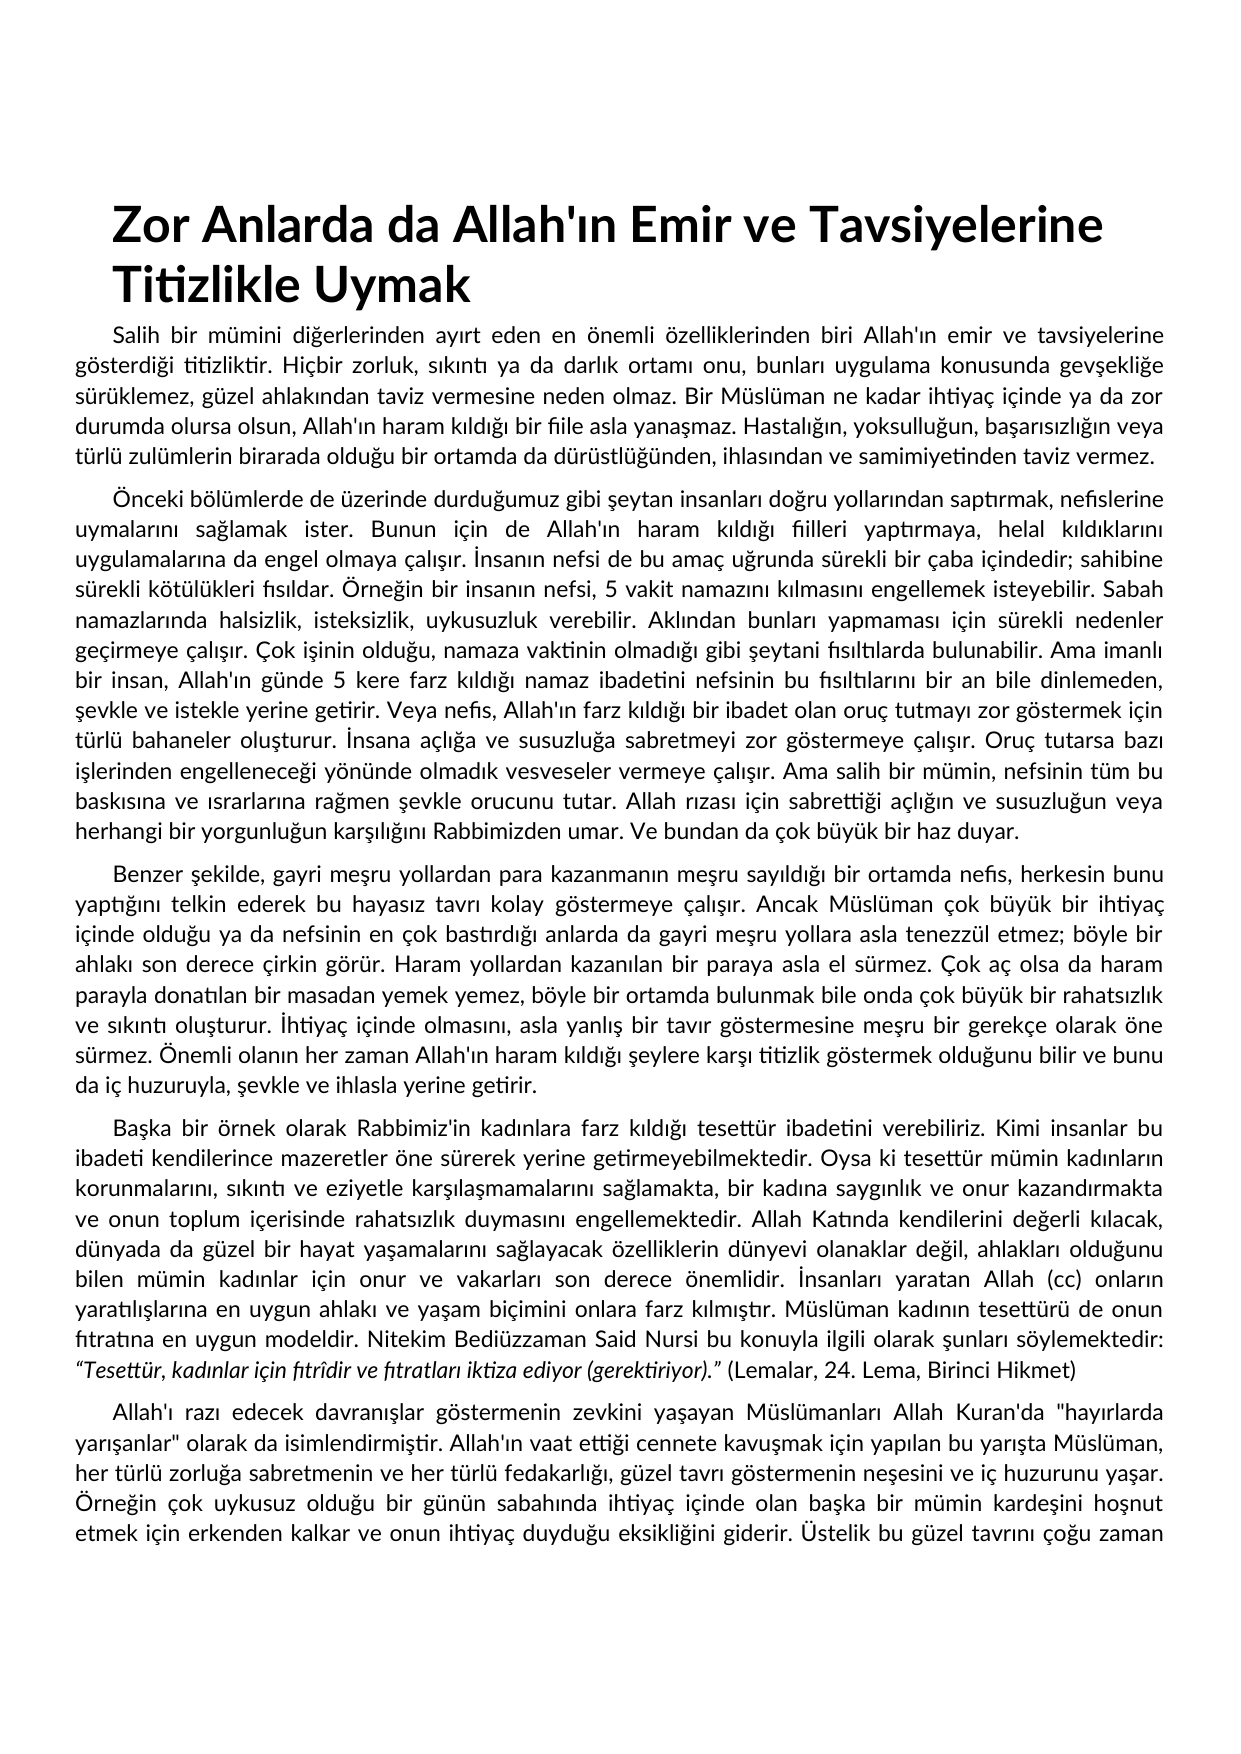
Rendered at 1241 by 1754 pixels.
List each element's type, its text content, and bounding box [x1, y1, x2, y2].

text Başka bir örnek olarak Rabbimiz'in kadınlara farz kıldığı tesettür ibadetini verebiliriz. Kimi insanlar bu ibadeti kendilerince mazeretler öne sürerek yerine getirmeyebilmektedir. Oysa ki tesettür mümin kadınların korunmalarını, sıkıntı ve eziyetle karşılaşmamalarını sağlamakta, bir kadına saygınlık ve onur kazandırmakta ve onun toplum içerisinde rahatsızlık duymasını engellemektedir. Allah Katında kendilerini değerli kılacak, dünyada da güzel bir hayat yaşamalarını sağlayacak özelliklerin dünyevi olanaklar değil, ahlakları olduğunu bilen mümin kadınlar için onur ve vakarları son derece önemlidir. İnsanları yaratan Allah (cc) onların yaratılışlarına en uygun ahlakı ve yaşam biçimini onlara farz kılmıştır. Müslüman kadının tesettürü de onun fıtratına en uygun modeldir. Nitekim Bediüzzaman Said Nursi bu konuyla ilgili olarak şunları söylemektedir: “Tesettür, kadınlar için fıtrîdir ve fıtratları iktiza ediyor (gerektiriyor).” (Lemalar, 24. Lema, Birinci Hikmet) [75, 1114, 1165, 1383]
text Benzer şekilde, gayri meşru yollardan para kazanmanın meşru sayıldığı bir ortamda nefis, herkesin bunu yaptığını telkin ederek bu hayasız tavrı kolay göstermeye çalışır. Ancak Müslüman çok büyük bir ihtiyaç içinde olduğu ya da nefsinin en çok bastırdığı anlarda da gayri meşru yollara asla tenezzül etmez; böyle bir ahlakı son derece çirkin görür. Haram yollardan kazanılan bir paraya asla el sürmez. Çok aç olsa da haram parayla donatılan bir masadan yemek yemez, böyle bir ortamda bulunmak bile onda çok büyük bir rahatsızlık ve sıkıntı oluşturur. İhtiyaç içinde olmasını, asla yanlış bir tavır göstermesine meşru bir gerekçe olarak öne sürmez. Önemli olanın her zaman Allah'ın haram kıldığı şeylere karşı titizlik göstermek olduğunu bilir ve bunu da iç huzuruyla, şevkle ve ihlasla yerine getirir. [75, 859, 1165, 1098]
subtitle Zor Anlarda da Allah'ın Emir ve Tavsiyelerine Titizlikle Uymak [112, 193, 1165, 313]
text Önceki bölümlerde de üzerinde durduğumuz gibi şeytan insanları doğru yollarından saptırmak, nefislerine uymalarını sağlamak ister. Bunun için de Allah'ın haram kıldığı fiilleri yaptırmaya, helal kıldıklarını uygulamalarına da engel olmaya çalışır. İnsanın nefsi de bu amaç uğrunda sürekli bir çaba içindedir; sahibine sürekli kötülükleri fısıldar. Örneğin bir insanın nefsi, 5 vakit namazını kılmasını engellemek isteyebilir. Sabah namazlarında halsizlik, isteksizlik, uykusuzluk verebilir. Aklından bunları yapmaması için sürekli nedenler geçirmeye çalışır. Çok işinin olduğu, namaza vaktinin olmadığı gibi şeytani fısıltılarda bulunabilir. Ama imanlı bir insan, Allah'ın günde 5 kere farz kıldığı namaz ibadetini nefsinin bu fısıltılarını bir an bile dinlemeden, şevkle ve istekle yerine getirir. Veya nefis, Allah'ın farz kıldığı bir ibadet olan oruç tutmayı zor göstermek için türlü bahaneler oluşturur. İnsana açlığa ve susuzluğa sabretmeyi zor göstermeye çalışır. Oruç tutarsa bazı işlerinden engelleneceği yönünde olmadık vesveseler vermeye çalışır. Ama salih bir mümin, nefsinin tüm bu baskısına ve ısrarlarına rağmen şevkle orucunu tutar. Allah rızası için sabrettiği açlığın ve susuzluğun veya herhangi bir yorgunluğun karşılığını Rabbimizden umar. Ve bundan da çok büyük bir haz duyar. [75, 484, 1165, 844]
text Salih bir mümini diğerlerinden ayırt eden en önemli özelliklerinden biri Allah'ın emir ve tavsiyelerine gösterdiği titizliktir. Hiçbir zorluk, sıkıntı ya da darlık ortamı onu, bunları uygulama konusunda gevşekliğe sürüklemez, güzel ahlakından taviz vermesine neden olmaz. Bir Müslüman ne kadar ihtiyaç içinde ya da zor durumda olursa olsun, Allah'ın haram kıldığı bir fiile asla yanaşmaz. Hastalığın, yoksulluğun, başarısızlığın veya türlü zulümlerin birarada olduğu bir ortamda da dürüstlüğünden, ihlasından ve samimiyetinden taviz vermez. [75, 321, 1165, 469]
text Allah'ı razı edecek davranışlar göstermenin zevkini yaşayan Müslümanları Allah Kuran'da "hayırlarda yarışanlar" olarak da isimlendirmiştir. Allah'ın vaat ettiği cennete kavuşmak için yapılan bu yarışta Müslüman, her türlü zorluğa sabretmenin ve her türlü fedakarlığı, güzel tavrı göstermenin neşesini ve iç huzurunu yaşar. Örneğin çok uykusuz olduğu bir günün sabahında ihtiyaç içinde olan başka bir mümin kardeşini hoşnut etmek için erkenden kalkar ve onun ihtiyaç duyduğu eksikliğini giderir. Üstelik bu güzel tavrını çoğu zaman [75, 1398, 1165, 1546]
